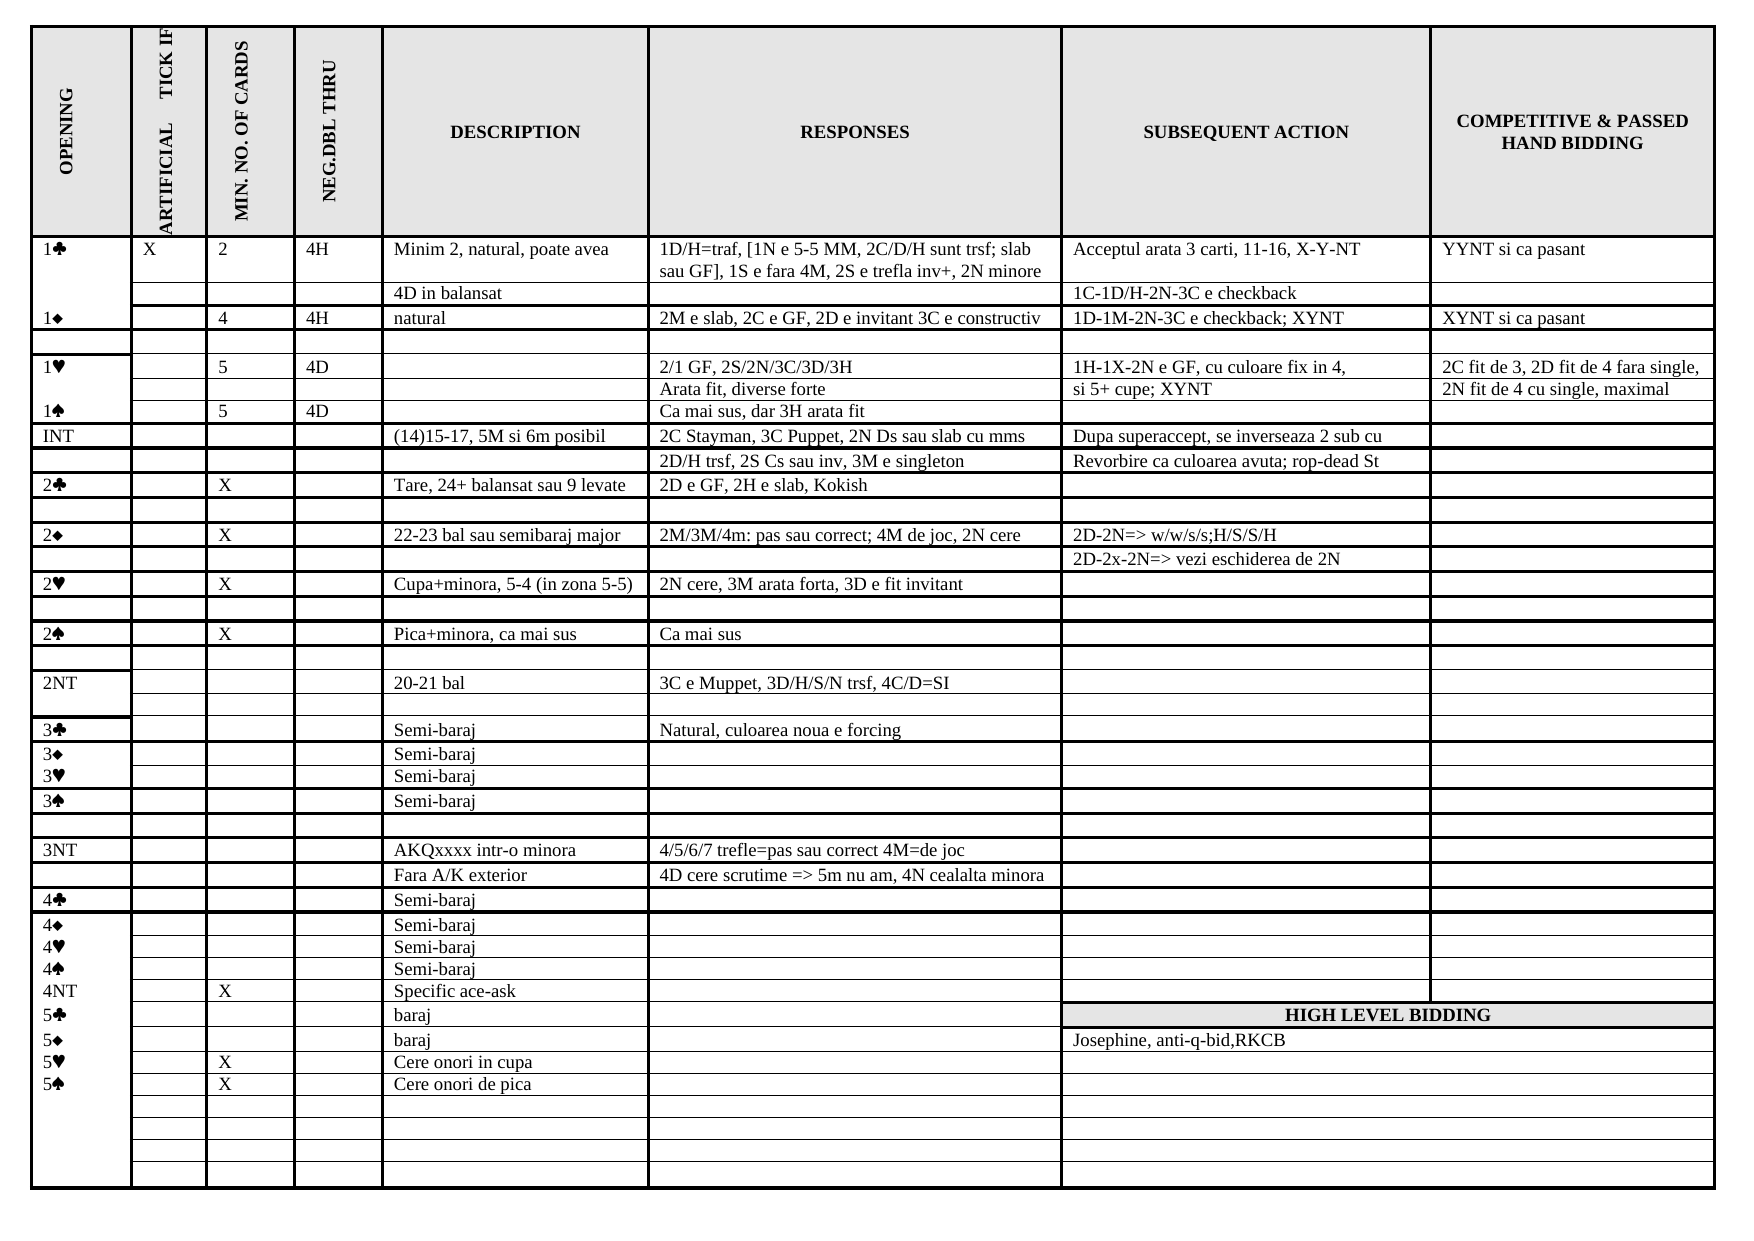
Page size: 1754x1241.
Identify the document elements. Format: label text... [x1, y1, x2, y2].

table_cell [1432, 716, 1713, 740]
table_header MIN. NO. OF CARDS [208, 28, 293, 235]
table_cell 4 [33, 935, 130, 957]
table_cell 2D-2N=> w/w/s/s;H/S/S/H [1063, 524, 1429, 545]
table_cell [1063, 936, 1429, 957]
table_cell 1 [33, 304, 130, 328]
table_cell [208, 1118, 293, 1139]
table_cell [1432, 670, 1713, 693]
table_cell Semi-baraj [384, 936, 647, 957]
table_cell [1063, 815, 1429, 836]
table_cell [1063, 864, 1429, 886]
table_cell [133, 598, 205, 619]
table_cell [1432, 499, 1713, 521]
table_cell [133, 1002, 205, 1026]
table_cell Specific ace-ask [384, 980, 647, 1001]
table_cell 5 [33, 1026, 130, 1051]
table_cell [208, 450, 293, 471]
table_cell [296, 1162, 381, 1186]
table_cell 22-23 bal sau semibaraj major [384, 524, 647, 545]
table_cell natural [384, 307, 647, 328]
table_cell 5 [208, 354, 293, 378]
table_cell [1063, 1052, 1713, 1073]
table_cell Revorbire ca culoarea avuta; rop-dead St [1063, 450, 1429, 471]
table_cell [208, 716, 293, 740]
table_cell [384, 647, 647, 669]
table_cell [208, 331, 293, 353]
table_cell 3 [33, 765, 130, 787]
table_cell [208, 914, 293, 935]
table_cell Semi-baraj [384, 743, 647, 765]
table_cell [133, 889, 205, 910]
table_cell [208, 1027, 293, 1051]
table_cell [1063, 401, 1429, 422]
table_cell 1 [33, 400, 130, 422]
table_cell [133, 499, 205, 521]
table_cell Acceptul arata 3 carti, 11-16, X-Y-NT [1063, 238, 1429, 281]
table_cell [1063, 766, 1429, 787]
table_cell X [133, 238, 205, 281]
table_cell [650, 499, 1060, 521]
table_cell [208, 743, 293, 765]
table_cell [384, 1096, 647, 1117]
table_cell 1 [33, 238, 130, 281]
table_cell [33, 598, 130, 619]
table_cell [650, 1118, 1060, 1139]
table_cell 2 [33, 474, 130, 496]
table_cell [384, 598, 647, 619]
table_cell 5 [33, 1001, 130, 1026]
table_cell [1063, 623, 1429, 644]
table_cell [133, 573, 205, 594]
table_cell [296, 1140, 381, 1161]
table_cell [1063, 889, 1429, 910]
table_cell [296, 1074, 381, 1095]
table_cell 3 [33, 790, 130, 812]
table_cell [296, 1052, 381, 1073]
table_cell [384, 331, 647, 353]
table_cell 3NT [33, 839, 130, 861]
table_cell [650, 980, 1060, 1001]
table_cell [296, 1027, 381, 1051]
table_cell [650, 766, 1060, 787]
table_cell 2/1 GF, 2S/2N/3C/3D/3H [650, 354, 1060, 378]
table_cell HIGH LEVEL BIDDING [1063, 1004, 1713, 1026]
table_cell Semi-baraj [384, 766, 647, 787]
table_cell [296, 1096, 381, 1117]
table_cell [1063, 716, 1429, 740]
table_cell [33, 693, 130, 715]
table_cell [296, 450, 381, 471]
table_cell 2M e slab, 2C e GF, 2D e invitant 3C e constructiv [650, 307, 1060, 328]
table_cell 2C fit de 3, 2D fit de 4 fara single, [1432, 354, 1713, 378]
table_cell [650, 694, 1060, 715]
table_cell X [208, 474, 293, 496]
table_cell 2 [33, 524, 130, 545]
table_cell X [208, 1074, 293, 1095]
table_cell [1063, 743, 1429, 765]
table_cell [650, 889, 1060, 910]
table_cell [650, 647, 1060, 669]
table_cell [208, 548, 293, 570]
table_cell Dupa superaccept, se inverseaza 2 sub cu [1063, 425, 1429, 446]
table_cell [296, 1002, 381, 1026]
table_cell [208, 958, 293, 979]
table_cell 2 [208, 238, 293, 281]
table_cell [650, 790, 1060, 812]
table_cell [33, 499, 130, 521]
table_cell [384, 450, 647, 471]
table_cell [1432, 524, 1713, 545]
table_cell [1432, 548, 1713, 570]
table_cell [384, 379, 647, 400]
table_cell [296, 499, 381, 521]
table_cell [33, 1095, 130, 1117]
table_cell [296, 815, 381, 836]
table_cell Semi-baraj [384, 914, 647, 935]
table_cell [1432, 864, 1713, 886]
table_cell [296, 914, 381, 935]
table_cell [133, 790, 205, 812]
table_cell 4D [296, 354, 381, 378]
table_cell [133, 425, 205, 446]
table_cell [650, 283, 1060, 303]
table_cell [33, 331, 130, 353]
table_cell [208, 1140, 293, 1161]
table_cell Fara A/K exterior [384, 864, 647, 886]
table_cell [296, 331, 381, 353]
table_cell [296, 670, 381, 693]
table_cell [384, 548, 647, 570]
table_cell [133, 743, 205, 765]
table_cell 2D-2x-2N=> vezi eschiderea de 2N [1063, 548, 1429, 570]
table_cell [133, 548, 205, 570]
table_cell [650, 1096, 1060, 1117]
table_cell [208, 936, 293, 957]
table_cell [208, 864, 293, 886]
table_cell Semi-baraj [384, 889, 647, 910]
table_cell [1063, 499, 1429, 521]
table_cell X [208, 1052, 293, 1073]
table_cell Ca mai sus [650, 623, 1060, 644]
table_cell 1D/H=traf, [1N e 5-5 MM, 2C/D/H sunt trsf; slab sau GF], 1S e fara 4M, 2S e trefla inv+, 2N minore [650, 238, 1060, 281]
table_cell [1432, 283, 1713, 303]
table_cell 1H-1X-2N e GF, cu culoare fix in 4, [1063, 354, 1429, 378]
table_cell [33, 1139, 130, 1161]
table_cell [296, 743, 381, 765]
table_cell [650, 598, 1060, 619]
table_cell X [208, 573, 293, 594]
table_cell [133, 694, 205, 715]
table_cell RESPONSES [650, 28, 1060, 235]
table_header OPENING [33, 28, 130, 235]
table_cell [1063, 914, 1429, 935]
table_cell [133, 1027, 205, 1051]
table_cell [1432, 839, 1713, 861]
table_cell [1063, 598, 1429, 619]
table_cell [133, 1052, 205, 1073]
table_cell [296, 524, 381, 545]
table_cell INT [33, 425, 130, 446]
table_cell [650, 914, 1060, 935]
table_cell [650, 1074, 1060, 1095]
table_cell [296, 425, 381, 446]
table_cell [1063, 1096, 1713, 1117]
table_cell [1063, 474, 1429, 496]
table_cell [208, 499, 293, 521]
table_cell [650, 936, 1060, 957]
table_cell si 5+ cupe; XYNT [1063, 379, 1429, 400]
table_cell [133, 1096, 205, 1117]
table_cell 5 [33, 1051, 130, 1073]
table_cell [384, 694, 647, 715]
table_cell [1063, 670, 1429, 693]
table_cell COMPETITIVE & PASSED HAND BIDDING [1432, 28, 1713, 235]
table_cell [133, 450, 205, 471]
table_cell [133, 936, 205, 957]
table_cell Arata fit, diverse forte [650, 379, 1060, 400]
table_cell [133, 839, 205, 861]
table_cell 4 [208, 307, 293, 328]
table_cell AKQxxxx intr-o minora [384, 839, 647, 861]
table_cell [650, 548, 1060, 570]
table_cell [208, 670, 293, 693]
table_cell [1432, 474, 1713, 496]
table_cell [133, 283, 205, 303]
table_cell [133, 1140, 205, 1161]
table_cell [1063, 958, 1429, 979]
table_cell Cupa+minora, 5-4 (in zona 5-5) [384, 573, 647, 594]
table_cell [296, 839, 381, 861]
table_cell [296, 980, 381, 1001]
table_cell [384, 815, 647, 836]
table_cell baraj [384, 1002, 647, 1026]
table_cell [33, 647, 130, 669]
table_cell 1C-1D/H-2N-3C e checkback [1063, 283, 1429, 303]
table_cell 4D [296, 401, 381, 422]
table_cell 4 [33, 957, 130, 979]
table_cell [133, 815, 205, 836]
table_cell X [208, 623, 293, 644]
table_cell 4D cere scrutime => 5m nu am, 4N cealalta minora [650, 864, 1060, 886]
table_cell 2M/3M/4m: pas sau correct; 4M de joc, 2N cere [650, 524, 1060, 545]
table_cell [133, 670, 205, 693]
table_cell Semi-baraj [384, 958, 647, 979]
table_cell 2 [33, 623, 130, 644]
table_cell [33, 815, 130, 836]
table_cell [296, 716, 381, 740]
table_cell [208, 1096, 293, 1117]
table_cell [296, 623, 381, 644]
table_cell [33, 548, 130, 570]
table_cell [650, 1052, 1060, 1073]
table_cell [384, 1118, 647, 1139]
table_cell [296, 766, 381, 787]
table_cell [133, 307, 205, 328]
table_cell [33, 1117, 130, 1139]
table_cell [1432, 623, 1713, 644]
table_cell [133, 331, 205, 353]
table_cell [1063, 790, 1429, 812]
table_cell [1063, 1074, 1713, 1095]
table_cell [384, 499, 647, 521]
table_cell 1 [33, 356, 130, 378]
table_cell [1432, 573, 1713, 594]
table_cell [650, 331, 1060, 353]
table_cell baraj [384, 1027, 647, 1051]
table_cell 2D/H trsf, 2S Cs sau inv, 3M e singleton [650, 450, 1060, 471]
table_cell [208, 425, 293, 446]
table_cell [33, 378, 130, 400]
table_cell [1432, 743, 1713, 765]
table_cell [296, 474, 381, 496]
table_cell 1D-1M-2N-3C e checkback; XYNT [1063, 307, 1429, 328]
table_cell [650, 743, 1060, 765]
table_cell [133, 1074, 205, 1095]
table_cell [1432, 647, 1713, 669]
table_cell [208, 283, 293, 303]
table_cell [133, 647, 205, 669]
table_cell [1063, 331, 1429, 353]
table_cell [133, 524, 205, 545]
table_cell [133, 474, 205, 496]
table_cell [133, 766, 205, 787]
table_cell [296, 283, 381, 303]
table_cell [1063, 573, 1429, 594]
table_cell Minim 2, natural, poate avea [384, 238, 647, 281]
table_cell [133, 623, 205, 644]
table_cell [1432, 598, 1713, 619]
table_cell 3C e Muppet, 3D/H/S/N trsf, 4C/D=SI [650, 670, 1060, 693]
table_cell [296, 864, 381, 886]
table_cell [208, 598, 293, 619]
table_cell 4H [296, 307, 381, 328]
table_cell [296, 1118, 381, 1139]
table_cell [208, 839, 293, 861]
table_cell [33, 864, 130, 886]
table_cell [33, 450, 130, 471]
table_cell [133, 1162, 205, 1186]
table_cell (14)15-17, 5M si 6m posibil [384, 425, 647, 446]
table_cell [208, 1162, 293, 1186]
table_cell Cere onori in cupa [384, 1052, 647, 1073]
table_cell [650, 1002, 1060, 1026]
table_cell DESCRIPTION [384, 28, 647, 235]
table_cell 3 [33, 743, 130, 765]
table_cell [296, 936, 381, 957]
table_cell [133, 379, 205, 400]
table_cell [133, 864, 205, 886]
table_cell [1432, 815, 1713, 836]
table_cell [208, 889, 293, 910]
table_header NEG.DBL THRU [296, 28, 381, 235]
table_cell 5 [33, 1073, 130, 1095]
table_cell Natural, culoarea noua e forcing [650, 716, 1060, 740]
table_cell X [208, 524, 293, 545]
table_cell [133, 354, 205, 378]
table_cell 2D e GF, 2H e slab, Kokish [650, 474, 1060, 496]
table_cell [650, 1162, 1060, 1186]
table_cell 2NT [33, 672, 130, 693]
table_cell 4D in balansat [384, 283, 647, 303]
table_cell [296, 598, 381, 619]
table_cell [133, 401, 205, 422]
table_cell [650, 1140, 1060, 1161]
table_cell [1063, 839, 1429, 861]
table_cell 5 [208, 401, 293, 422]
table_cell YYNT si ca pasant [1432, 238, 1713, 281]
table_cell [1063, 980, 1429, 1001]
table_cell 20-21 bal [384, 670, 647, 693]
table_cell [1432, 766, 1713, 787]
table_cell [296, 958, 381, 979]
table_cell 2N fit de 4 cu single, maximal [1432, 379, 1713, 400]
table_cell [1432, 694, 1713, 715]
table_cell 4 [33, 914, 130, 935]
table_cell [296, 647, 381, 669]
table_cell [133, 1118, 205, 1139]
table_cell 3 [33, 719, 130, 740]
table_header TICK IF ARTIFICIAL [133, 28, 205, 235]
table_cell 2C Stayman, 3C Puppet, 2N Ds sau slab cu mms [650, 425, 1060, 446]
table_cell [133, 716, 205, 740]
table_cell [1432, 401, 1713, 422]
table_cell [650, 815, 1060, 836]
table_cell [1432, 425, 1713, 446]
table_cell Josephine, anti-q-bid,RKCB [1063, 1029, 1713, 1051]
table_cell [296, 790, 381, 812]
table_cell [296, 379, 381, 400]
table_cell [208, 379, 293, 400]
table_cell [133, 958, 205, 979]
table_cell [1432, 958, 1713, 979]
table_cell [33, 281, 130, 303]
table_cell [1432, 914, 1713, 935]
table_cell [384, 354, 647, 378]
table_cell Semi-baraj [384, 790, 647, 812]
table_cell [1432, 936, 1713, 957]
table_cell [33, 1161, 130, 1186]
table_cell [208, 694, 293, 715]
table_cell [296, 694, 381, 715]
table_cell [296, 548, 381, 570]
table_cell [1432, 790, 1713, 812]
table_cell 4/5/6/7 trefle=pas sau correct 4M=de joc [650, 839, 1060, 861]
table_cell Tare, 24+ balansat sau 9 levate [384, 474, 647, 496]
table_cell [1063, 694, 1429, 715]
table_cell 4NT [33, 979, 130, 1001]
table_cell [133, 980, 205, 1001]
table_cell 2N cere, 3M arata forta, 3D e fit invitant [650, 573, 1060, 594]
table_cell [1432, 450, 1713, 471]
table_cell 2 [33, 573, 130, 594]
table_cell [296, 573, 381, 594]
table_cell [1063, 1140, 1713, 1161]
table_cell [384, 1162, 647, 1186]
table_cell [1063, 1118, 1713, 1139]
table_cell Ca mai sus, dar 3H arata fit [650, 401, 1060, 422]
table_cell [208, 647, 293, 669]
table_cell [133, 914, 205, 935]
table_cell [1432, 331, 1713, 353]
table_cell [1063, 1162, 1713, 1186]
table_cell [208, 815, 293, 836]
table_cell [650, 1027, 1060, 1051]
table_cell [650, 958, 1060, 979]
table_cell [208, 790, 293, 812]
table_cell X [208, 980, 293, 1001]
table_cell SUBSEQUENT ACTION [1063, 28, 1429, 235]
table_cell [208, 766, 293, 787]
table_cell [1432, 980, 1713, 1001]
table_cell XYNT si ca pasant [1432, 307, 1713, 328]
table_cell [296, 889, 381, 910]
table_cell Semi-baraj [384, 716, 647, 740]
table_cell Pica+minora, ca mai sus [384, 623, 647, 644]
table_cell [1063, 647, 1429, 669]
table_cell 4 [33, 889, 130, 910]
table_cell [208, 1002, 293, 1026]
table_cell [384, 1140, 647, 1161]
table_cell Cere onori de pica [384, 1074, 647, 1095]
table_cell [1432, 889, 1713, 910]
table_cell 4H [296, 238, 381, 281]
table_cell [384, 401, 647, 422]
